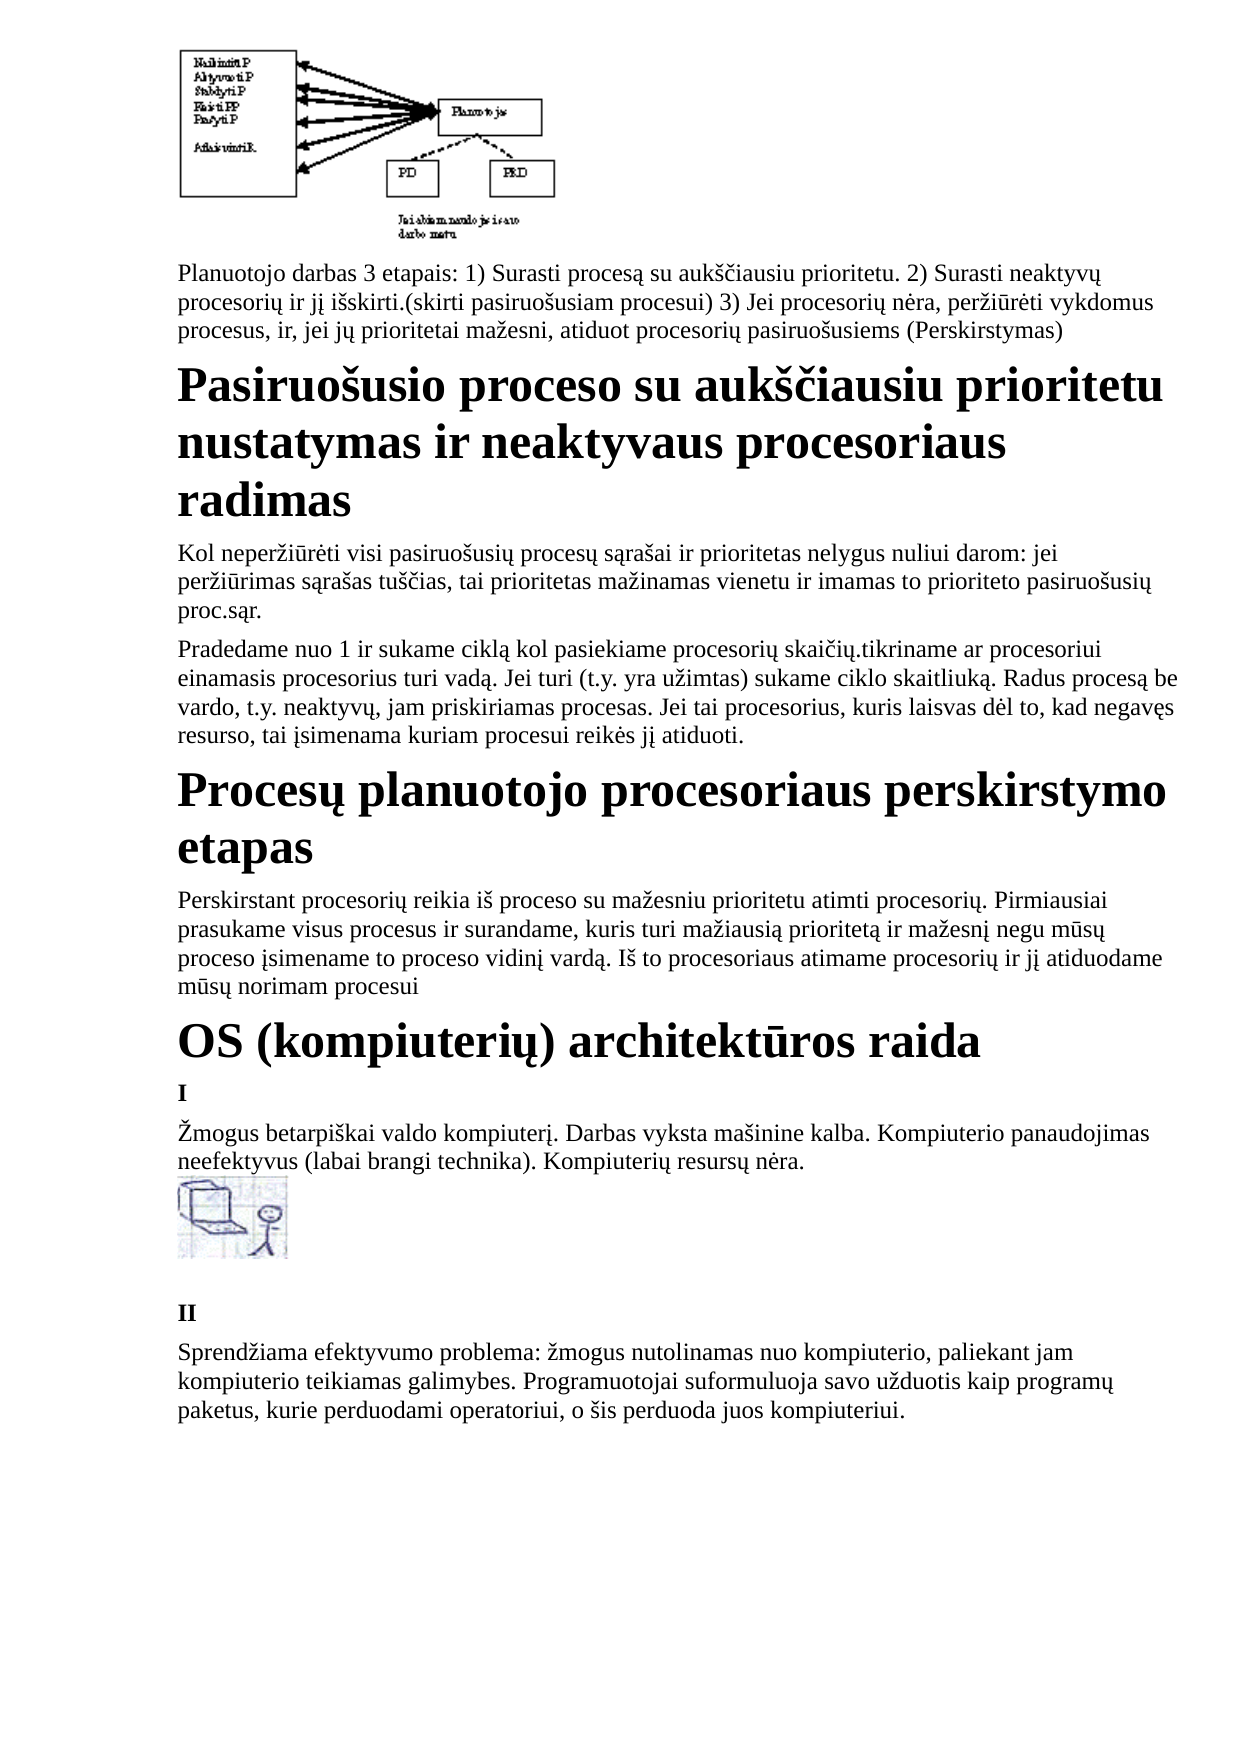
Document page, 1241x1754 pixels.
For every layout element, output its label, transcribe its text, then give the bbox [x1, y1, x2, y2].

subtitle Pasiruošusio proceso su aukščiausiu prioritetu nustatymas ir neaktyvaus procesoriaus radimas [177, 355, 1181, 527]
subtitle OS (kompiuterių) architektūros raida [177, 1011, 1181, 1068]
text I [177, 1078, 1181, 1107]
text Žmogus betarpiškai valdo kompiuterį. Darbas vyksta mašinine kalba. Kompiuterio panaudojimas neefektyvus (labai brangi technika). Kompiuterių resursų nėra. [177, 1118, 1181, 1259]
text Pradedame nuo 1 ir sukame ciklą kol pasiekiame procesorių skaičių.tikriname ar procesoriui einamasis procesorius turi vadą. Jei turi (t.y. yra užimtas) sukame ciklo skaitliuką. Radus procesą be vardo, t.y. neaktyvų, jam priskiriamas procesas. Jei tai procesorius, kuris laisvas dėl to, kad negavęs resurso, tai įsimenama kuriam procesui reikės jį atiduoti. [177, 634, 1181, 749]
picture [177, 44, 560, 248]
text Planuotojo darbas 3 etapais: 1) Surasti procesą su aukščiausiu prioritetu. 2) Surasti neaktyvų procesorių ir jį išskirti.(skirti pasiruošusiam procesui) 3) Jei procesorių nėra, peržiūrėti vykdomus procesus, ir, jei jų prioritetai mažesni, atiduot procesorių pasiruošusiems (Perskirstymas) [177, 258, 1181, 344]
text Perskirstant procesorių reikia iš proceso su mažesniu prioritetu atimti procesorių. Pirmiausiai prasukame visus procesus ir surandame, kuris turi mažiausią prioritetą ir mažesnį negu mūsų proceso įsimename to proceso vidinį vardą. Iš to procesoriaus atimame procesorių ir jį atiduodame mūsų norimam procesui [177, 885, 1181, 1000]
text II [177, 1269, 1181, 1327]
text Kol neperžiūrėti visi pasiruošusių procesų sąrašai ir prioritetas nelygus nuliui darom: jei peržiūrimas sąrašas tuščias, tai prioritetas mažinamas vienetu ir imamas to prioriteto pasiruošusių proc.sąr. [177, 538, 1181, 624]
subtitle Procesų planuotojo procesoriaus perskirstymo etapas [177, 760, 1181, 875]
picture [177, 1175, 289, 1259]
text Sprendžiama efektyvumo problema: žmogus nutolinamas nuo kompiuterio, paliekant jam kompiuterio teikiamas galimybes. Programuotojai suformuluoja savo užduotis kaip programų paketus, kurie perduodami operatoriui, o šis perduoda juos kompiuteriui. [177, 1337, 1181, 1423]
